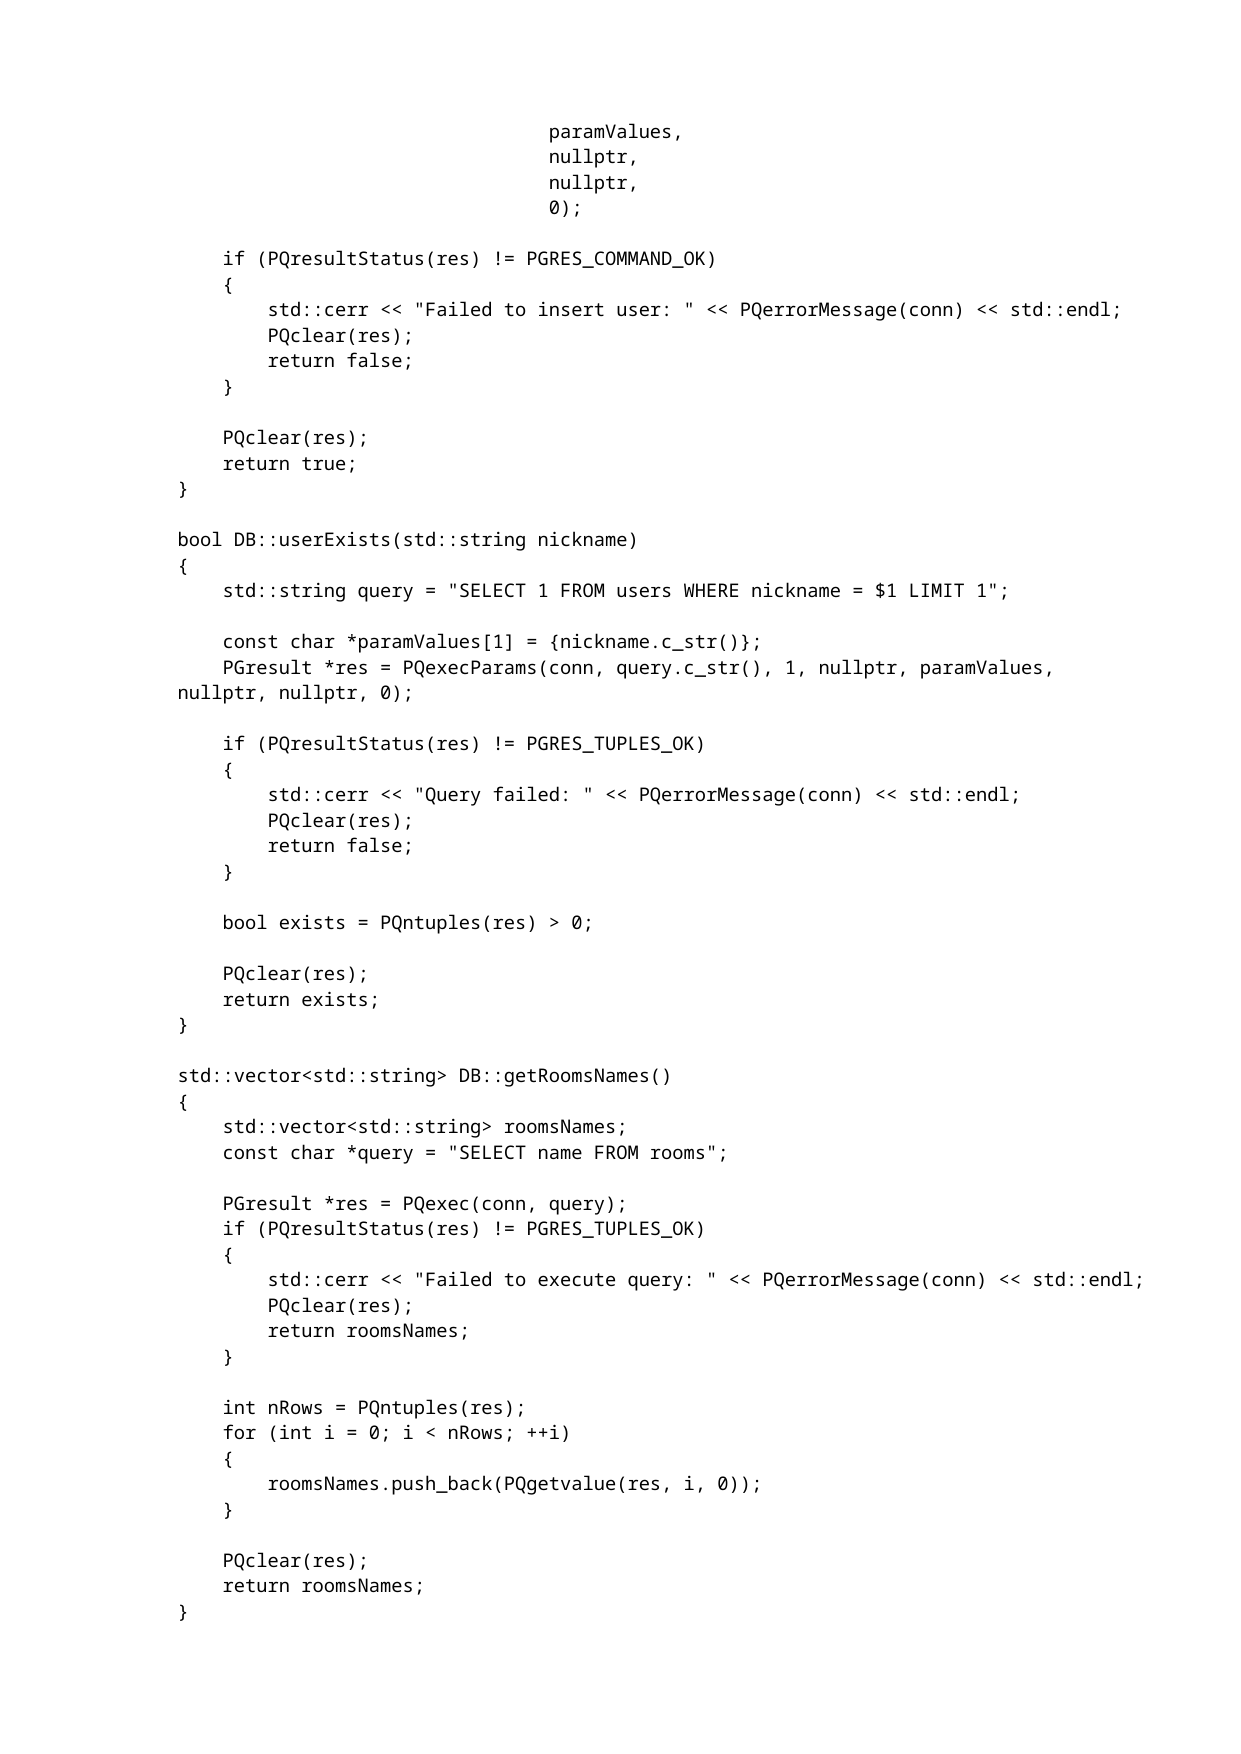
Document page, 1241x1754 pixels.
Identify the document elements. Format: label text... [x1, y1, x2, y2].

text PQclear(res); [177, 1292, 1152, 1318]
text roomsNames.push_back(PQgetvalue(res, i, 0)); [177, 1471, 1152, 1496]
text PGresult *res = PQexecParams(conn, query.c_str(), 1, nullptr, paramValues, nullptr, nullptr, 0); [177, 654, 1152, 705]
text std::string query = "SELECT 1 FROM users WHERE nickname = $1 LIMIT 1"; [177, 577, 1152, 603]
text return roomsNames; [177, 1573, 1152, 1598]
text nullptr, [177, 169, 1152, 195]
text const char *query = "SELECT name FROM rooms"; [177, 1139, 1152, 1164]
text { [177, 756, 1152, 782]
text std::cerr << "Failed to execute query: " << PQerrorMessage(conn) << std::endl; [177, 1267, 1152, 1292]
text bool DB::userExists(std::string nickname) [177, 526, 1152, 552]
text bool exists = PQntuples(res) > 0; [177, 909, 1152, 935]
text const char *paramValues[1] = {nickname.c_str()}; [177, 628, 1152, 654]
text } [177, 1011, 1152, 1037]
text PQclear(res); [177, 424, 1152, 450]
text { [177, 271, 1152, 297]
text std::vector<std::string> DB::getRoomsNames() [177, 1062, 1152, 1088]
text } [177, 373, 1152, 399]
text return false; [177, 348, 1152, 373]
text std::vector<std::string> roomsNames; [177, 1113, 1152, 1139]
text return exists; [177, 986, 1152, 1011]
text nullptr, [177, 144, 1152, 169]
text 0); [177, 195, 1152, 220]
text std::cerr << "Query failed: " << PQerrorMessage(conn) << std::endl; [177, 782, 1152, 807]
text { [177, 1088, 1152, 1113]
text std::cerr << "Failed to insert user: " << PQerrorMessage(conn) << std::endl; [177, 297, 1152, 322]
text { [177, 1241, 1152, 1267]
text PGresult *res = PQexec(conn, query); [177, 1190, 1152, 1216]
text } [177, 1496, 1152, 1522]
text } [177, 858, 1152, 884]
text if (PQresultStatus(res) != PGRES_COMMAND_OK) [177, 246, 1152, 271]
text { [177, 1445, 1152, 1471]
text } [177, 1598, 1152, 1624]
text if (PQresultStatus(res) != PGRES_TUPLES_OK) [177, 1216, 1152, 1241]
text PQclear(res); [177, 1547, 1152, 1573]
text if (PQresultStatus(res) != PGRES_TUPLES_OK) [177, 731, 1152, 756]
text for (int i = 0; i < nRows; ++i) [177, 1420, 1152, 1445]
text } [177, 1343, 1152, 1369]
text } [177, 475, 1152, 501]
text PQclear(res); [177, 322, 1152, 348]
text { [177, 552, 1152, 577]
text PQclear(res); [177, 960, 1152, 986]
text int nRows = PQntuples(res); [177, 1394, 1152, 1420]
text PQclear(res); [177, 807, 1152, 833]
text return true; [177, 450, 1152, 475]
text return false; [177, 833, 1152, 858]
text paramValues, [177, 118, 1152, 144]
text return roomsNames; [177, 1318, 1152, 1343]
